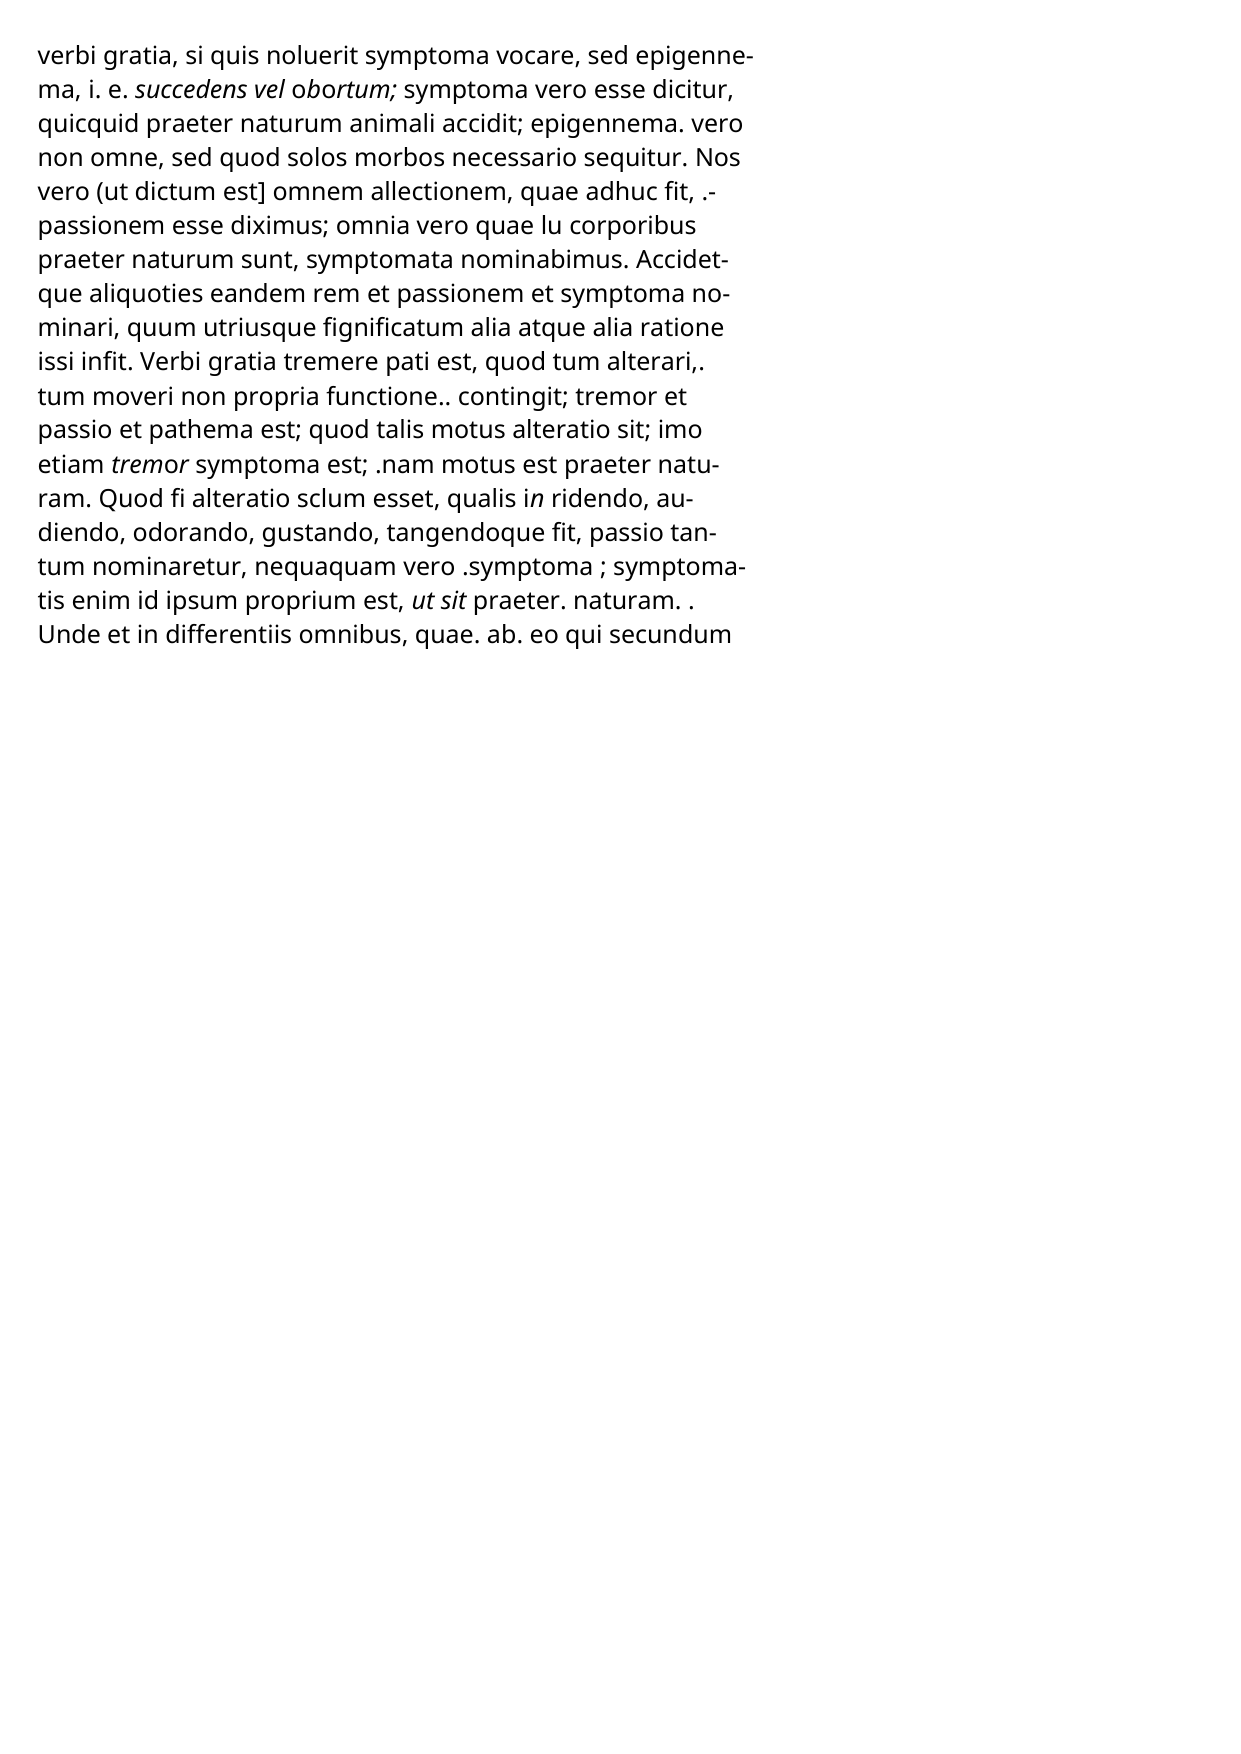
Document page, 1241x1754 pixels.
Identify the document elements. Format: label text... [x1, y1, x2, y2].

text verbi gratia, si quis noluerit symptoma vocare, sed epigenne- ma, i. e. succedens vel obortum; symptoma vero esse dicitur, quicquid praeter naturum animali accidit; epigennema. vero non omne, sed quod solos morbos necessario sequitur. Nos vero (ut dictum est] omnem allectionem, quae adhuc fit, .- passionem esse diximus; omnia vero quae lu corporibus praeter naturum sunt, symptomata nominabimus. Accidet- que aliquoties eandem rem et passionem et symptoma no- minari, quum utriusque fignificatum alia atque alia ratione issi infit. Verbi gratia tremere pati est, quod tum alterari,. tum moveri non propria functione.. contingit; tremor et passio et pathema est; quod talis motus alteratio sit; imo etiam tremor symptoma est; .nam motus est praeter natu- ram. Quod fi alteratio sclum esset, qualis in ridendo, au- diendo, odorando, gustando, tangendoque fit, passio tan- tum nominaretur, nequaquam vero .symptoma ; symptoma- tis enim id ipsum proprium est, ut sit praeter. naturam. . Unde et in differentiis omnibus, quae. ab. eo qui secundum [37, 37, 1203, 651]
